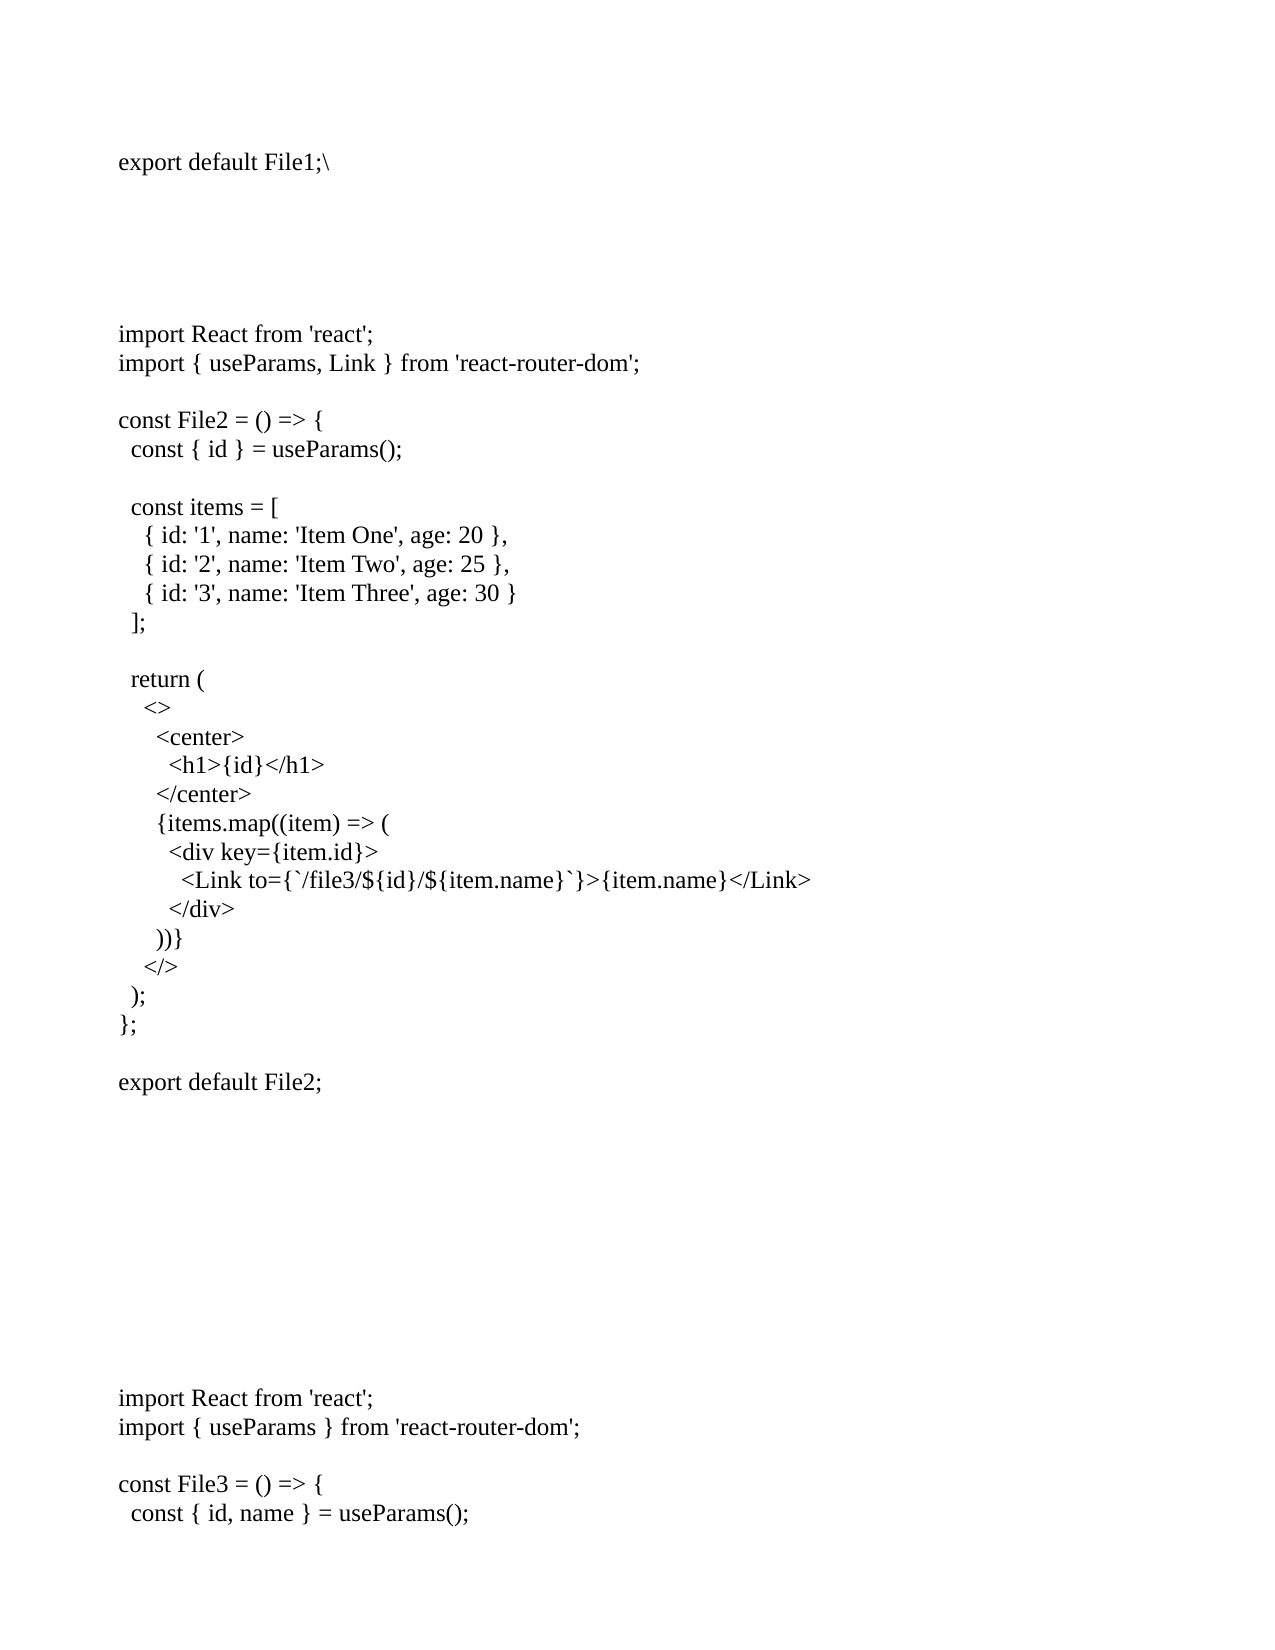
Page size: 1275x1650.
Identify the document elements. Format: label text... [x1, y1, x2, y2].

text return ( [118, 664, 1157, 693]
text const items = [ [118, 492, 1157, 521]
text ); [118, 981, 1157, 1009]
text ))} [118, 923, 1157, 952]
text { id: '1', name: 'Item One', age: 20 }, [118, 521, 1157, 549]
text ]; [118, 607, 1157, 636]
text <h1>{id}</h1> [118, 751, 1157, 779]
text const File2 = () => { [118, 406, 1157, 434]
text import React from 'react'; [118, 1383, 1157, 1412]
text </div> [118, 894, 1157, 923]
text { id: '2', name: 'Item Two', age: 25 }, [118, 549, 1157, 578]
text const { id, name } = useParams(); [118, 1498, 1157, 1527]
text {items.map((item) => ( [118, 808, 1157, 837]
text import React from 'react'; [118, 319, 1157, 348]
text export default File1;\ [118, 147, 1157, 176]
text export default File2; [118, 1067, 1157, 1096]
text import { useParams, Link } from 'react-router-dom'; [118, 348, 1157, 377]
text <> [118, 693, 1157, 722]
text <center> [118, 722, 1157, 751]
text </> [118, 952, 1157, 981]
text { id: '3', name: 'Item Three', age: 30 } [118, 578, 1157, 607]
text </center> [118, 779, 1157, 808]
text const { id } = useParams(); [118, 434, 1157, 463]
text import { useParams } from 'react-router-dom'; [118, 1412, 1157, 1441]
text <Link to={`/file3/${id}/${item.name}`}>{item.name}</Link> [118, 866, 1157, 894]
text <div key={item.id}> [118, 837, 1157, 866]
text const File3 = () => { [118, 1469, 1157, 1498]
text }; [118, 1009, 1157, 1038]
